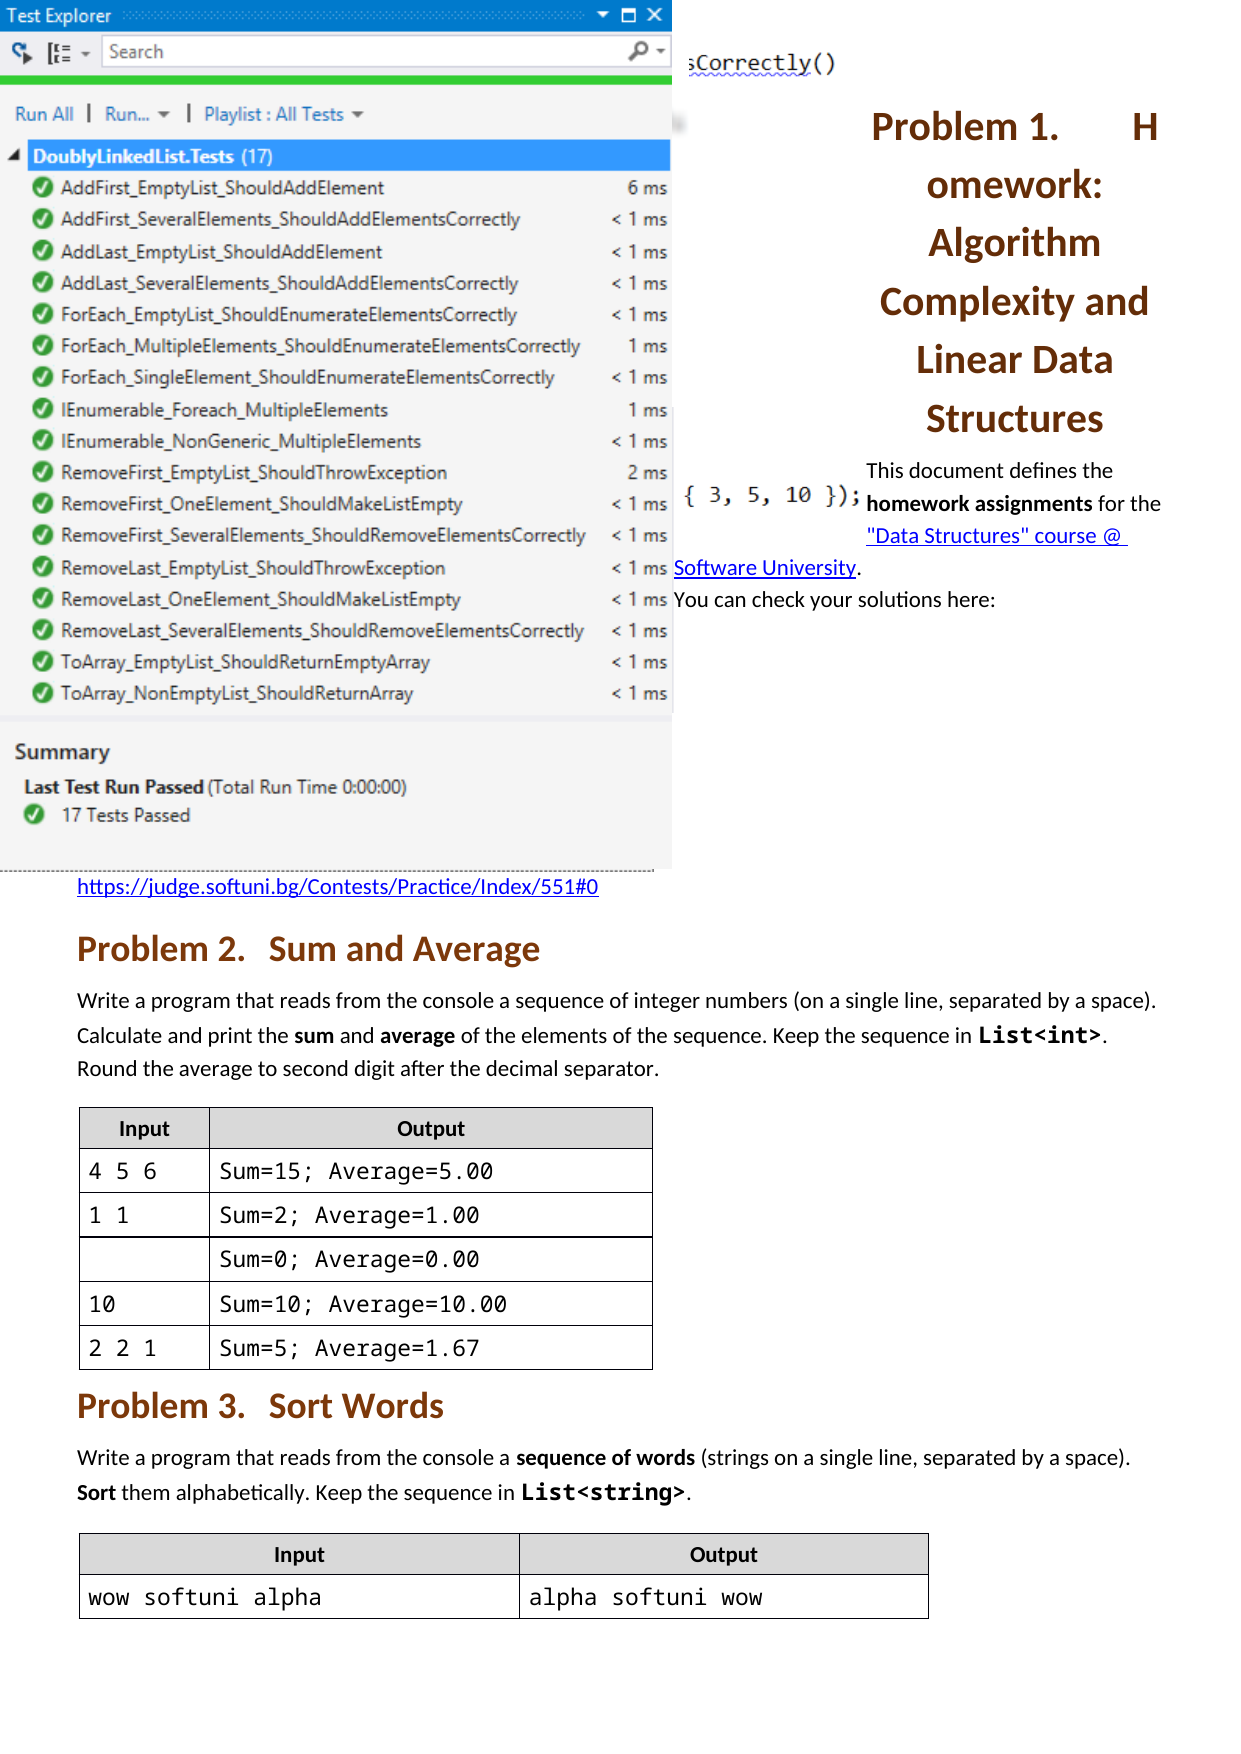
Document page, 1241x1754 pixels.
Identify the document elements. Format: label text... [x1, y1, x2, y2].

table_header Input [80, 1108, 209, 1148]
table_cell 1 1 [80, 1193, 209, 1236]
table_cell Sum=0; Average=0.00 [210, 1238, 652, 1281]
table_cell alpha softuni wow [520, 1575, 928, 1618]
table_header Output [520, 1534, 928, 1574]
text Write a program that reads from the console a sequence of integer numbers (on a single line, separated by a space). Calculate and print the sum and average of the elements of the sequence. Keep the sequence in List<int>. Round the average to second digit after the decimal separator. [77, 986, 1163, 1082]
table_header Output [210, 1108, 652, 1148]
table_header Input [80, 1534, 519, 1574]
subtitle Homework: Algorithm Complexity and Linear Data Structures [867, 99, 1163, 443]
text Write a program that reads from the console a sequence of words (strings on a single line, separated by a space). Sort them alphabetically. Keep the sequence in List<string>. [77, 1443, 1163, 1507]
picture [0, 0, 867, 872]
subtitle Sum and Average [77, 925, 1163, 971]
subtitle Sort Words [77, 1382, 1163, 1428]
table_cell Sum=10; Average=10.00 [210, 1282, 652, 1325]
table_cell 10 [80, 1282, 209, 1325]
table_cell Sum=2; Average=1.00 [210, 1193, 652, 1236]
table_cell Sum=15; Average=5.00 [210, 1149, 652, 1192]
table_cell 2 2 1 [80, 1326, 209, 1369]
table_cell wow softuni alpha [80, 1575, 519, 1618]
table_cell [80, 1238, 209, 1281]
text This document defines the homework assignments for the "Data Structures" course @ Software University. You can check your solutions here: https://judge.softuni.bg/Contests/Practice/Index/551#0 [77, 456, 1163, 900]
table_cell Sum=5; Average=1.67 [210, 1326, 652, 1369]
table_cell 4 5 6 [80, 1149, 209, 1192]
